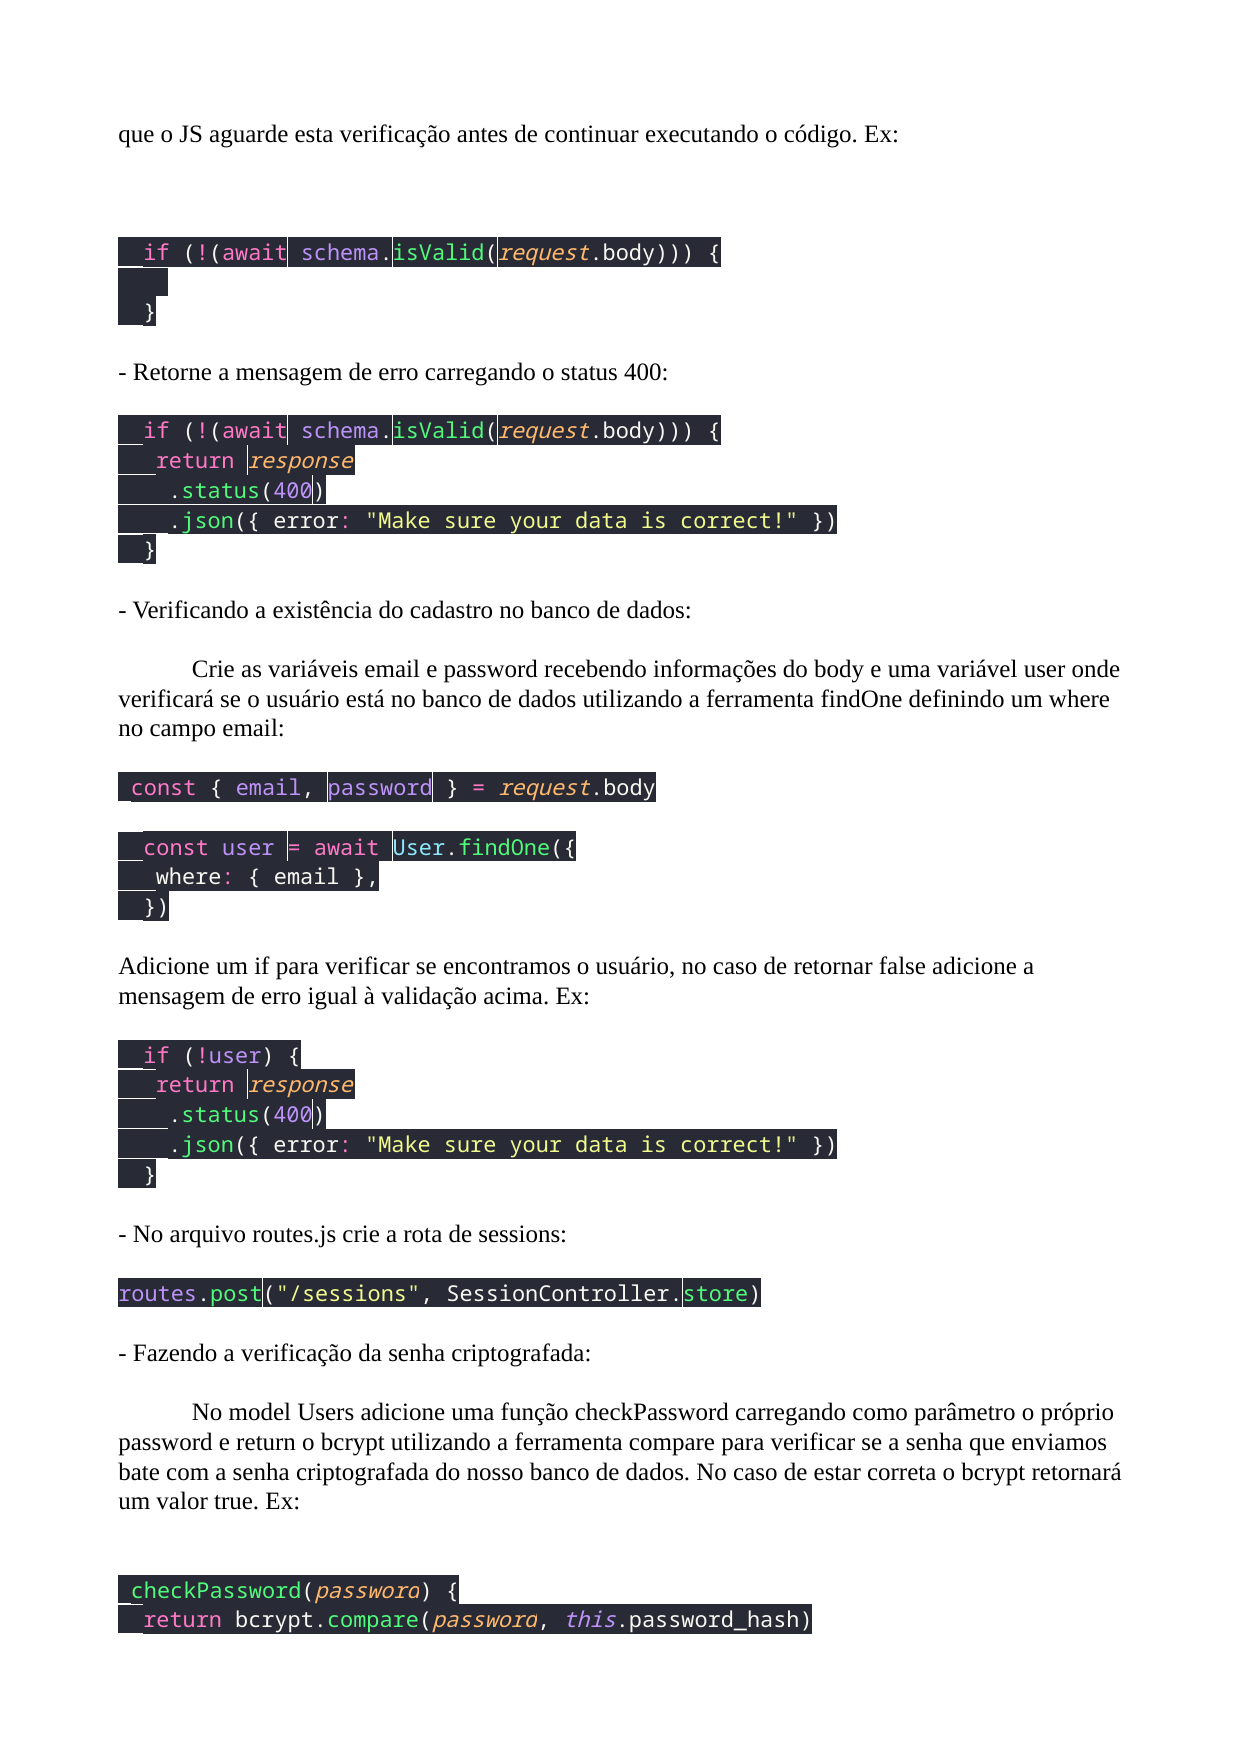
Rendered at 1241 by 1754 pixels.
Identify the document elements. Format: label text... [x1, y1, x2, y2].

text Adicione um if para verificar se encontramos o usuário, no caso de retornar false adicione a mensagem de erro igual à validação acima. Ex: [118, 951, 1122, 1010]
text } [118, 296, 1122, 326]
text } [118, 1159, 1122, 1188]
text }) [118, 891, 1122, 921]
text - Retorne a mensagem de erro carregando o status 400: if (!(await schema.isValid(request.body))) { [118, 356, 1122, 445]
text - Verificando a existência do cadastro no banco de dados: [118, 594, 1122, 623]
text routes.post("/sessions", SessionController.store) [118, 1278, 1122, 1307]
text return response [118, 445, 1122, 475]
text return response [118, 1069, 1122, 1099]
text - Fazendo a verificação da senha criptografada: [118, 1337, 1122, 1367]
text .json({ error: "Make sure your data is correct!" }) [118, 1129, 1122, 1159]
text No model Users adicione uma função checkPassword carregando como parâmetro o próprio password e return o bcrypt utilizando a ferramenta compare para verificar se a senha que enviamos bate com a senha criptografada do nosso banco de dados. No caso de estar correta o bcrypt retornará um valor true. Ex: [118, 1396, 1122, 1515]
text que o JS aguarde esta verificação antes de continuar executando o código. Ex: [118, 118, 1122, 148]
text } [118, 534, 1122, 564]
text Crie as variáveis email e password recebendo informações do body e uma variável user onde verificará se o usuário está no banco de dados utilizando a ferramenta findOne definindo um where no campo email: [118, 653, 1122, 742]
text where: { email }, [118, 861, 1122, 891]
text return bcrypt.compare(password, this.password_hash) [118, 1604, 1122, 1634]
text checkPassword(password) { [118, 1574, 1122, 1604]
text .status(400) [118, 1099, 1122, 1129]
text if (!(await schema.isValid(request.body))) { [118, 237, 1122, 267]
text if (!user) { [118, 1039, 1122, 1069]
text const { email, password } = request.body [118, 772, 1122, 802]
text - No arquivo routes.js crie a rota de sessions: [118, 1218, 1122, 1248]
text const user = await User.findOne({ [118, 831, 1122, 861]
text .json({ error: "Make sure your data is correct!" }) [118, 504, 1122, 534]
text .status(400) [118, 475, 1122, 504]
